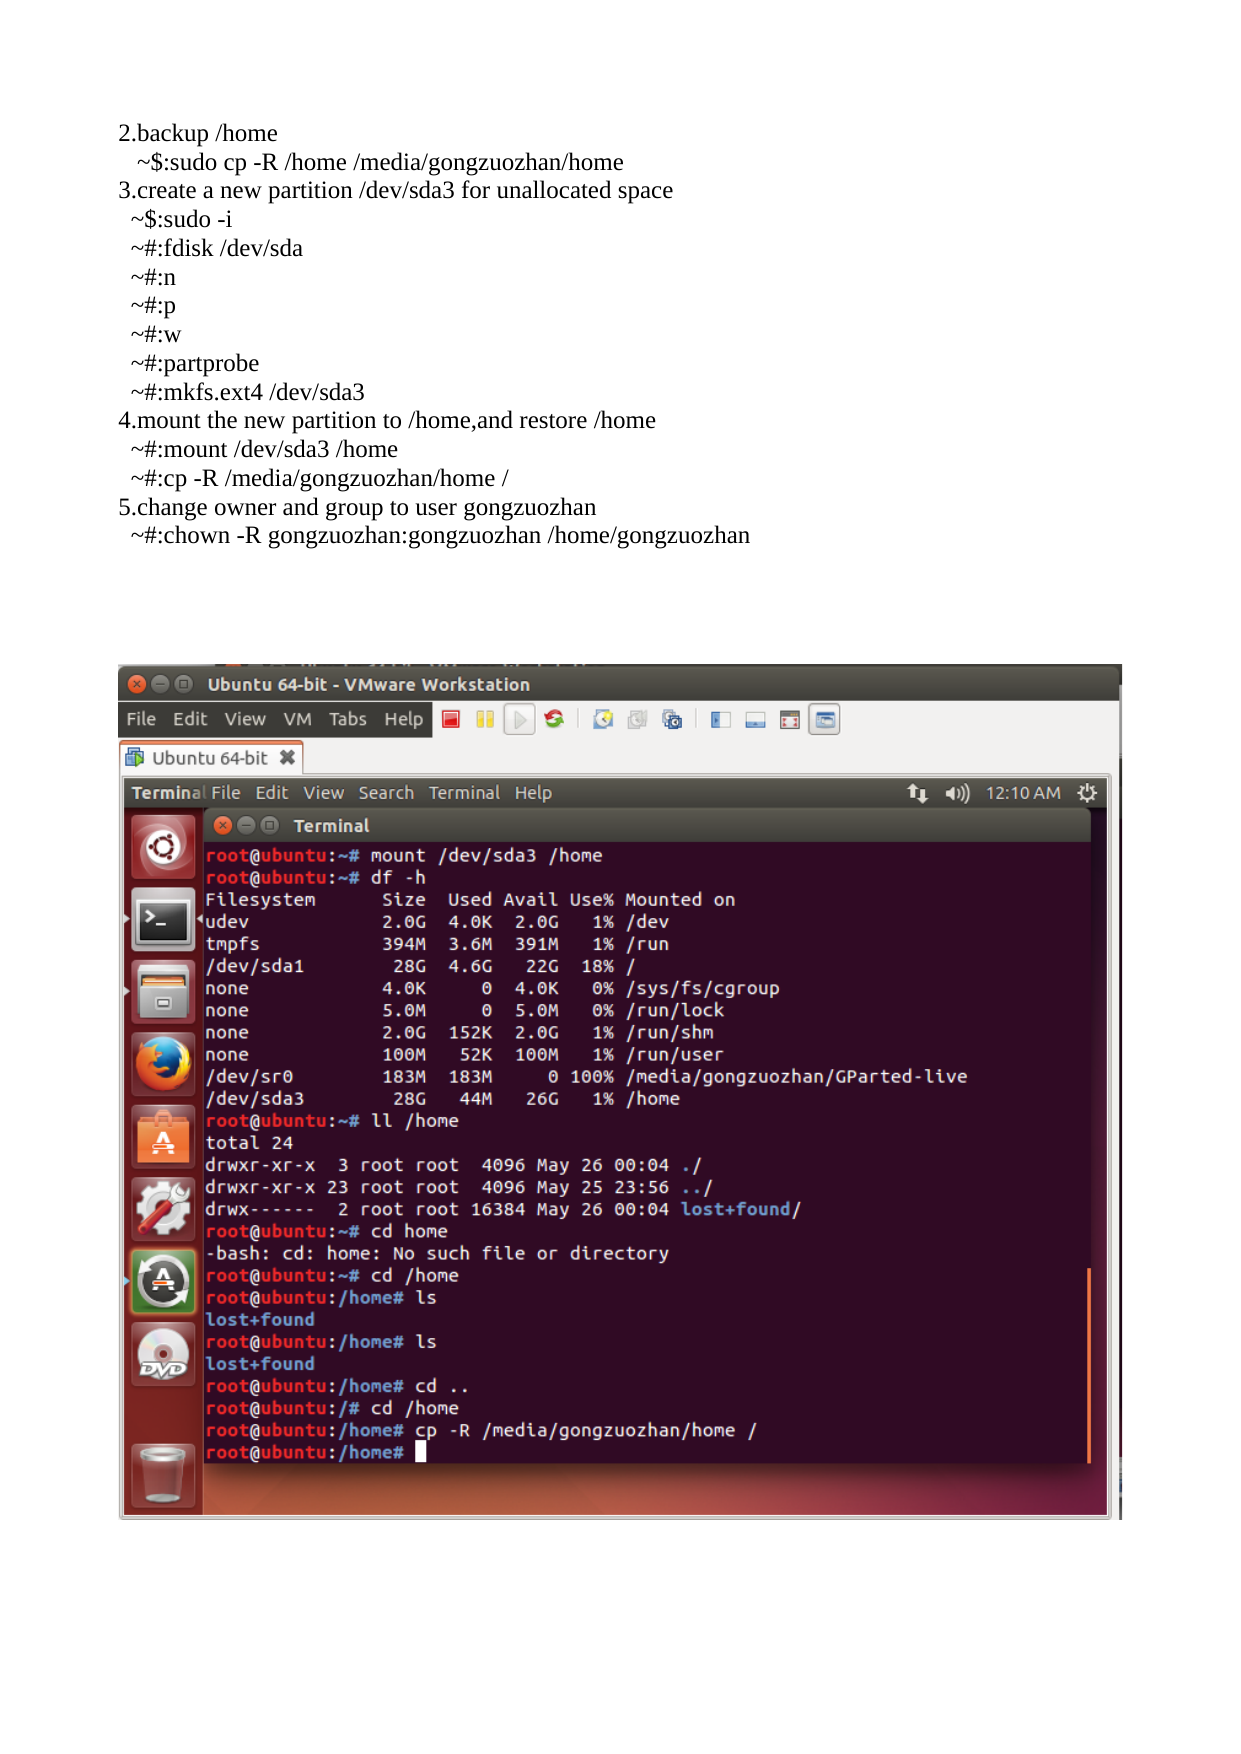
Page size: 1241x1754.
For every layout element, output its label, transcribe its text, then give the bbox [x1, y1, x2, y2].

text 2.backup /home [118, 118, 1122, 147]
text 3.create a new partition /dev/sda3 for unallocated space [118, 176, 1122, 204]
text ~#:p [118, 291, 1122, 319]
text ~#:mkfs.ext4 /dev/sda3 [118, 377, 1122, 406]
text ~#:mount /dev/sda3 /home [118, 434, 1122, 463]
text 4.mount the new partition to /home,and restore /home [118, 406, 1122, 434]
text ~$:sudo -i [118, 204, 1122, 233]
text ~#:cp -R /media/gongzuozhan/home / [118, 463, 1122, 492]
text ~#:fdisk /dev/sda [118, 233, 1122, 262]
text ~#:chown -R gongzuozhan:gongzuozhan /home/gongzuozhan [118, 521, 1122, 549]
picture [118, 664, 1123, 1520]
text 5.change owner and group to user gongzuozhan [118, 492, 1122, 521]
text ~#:partprobe [118, 348, 1122, 377]
text ~$:sudo cp -R /home /media/gongzuozhan/home [118, 147, 1122, 176]
text ~#:w [118, 319, 1122, 348]
text ~#:n [118, 262, 1122, 291]
